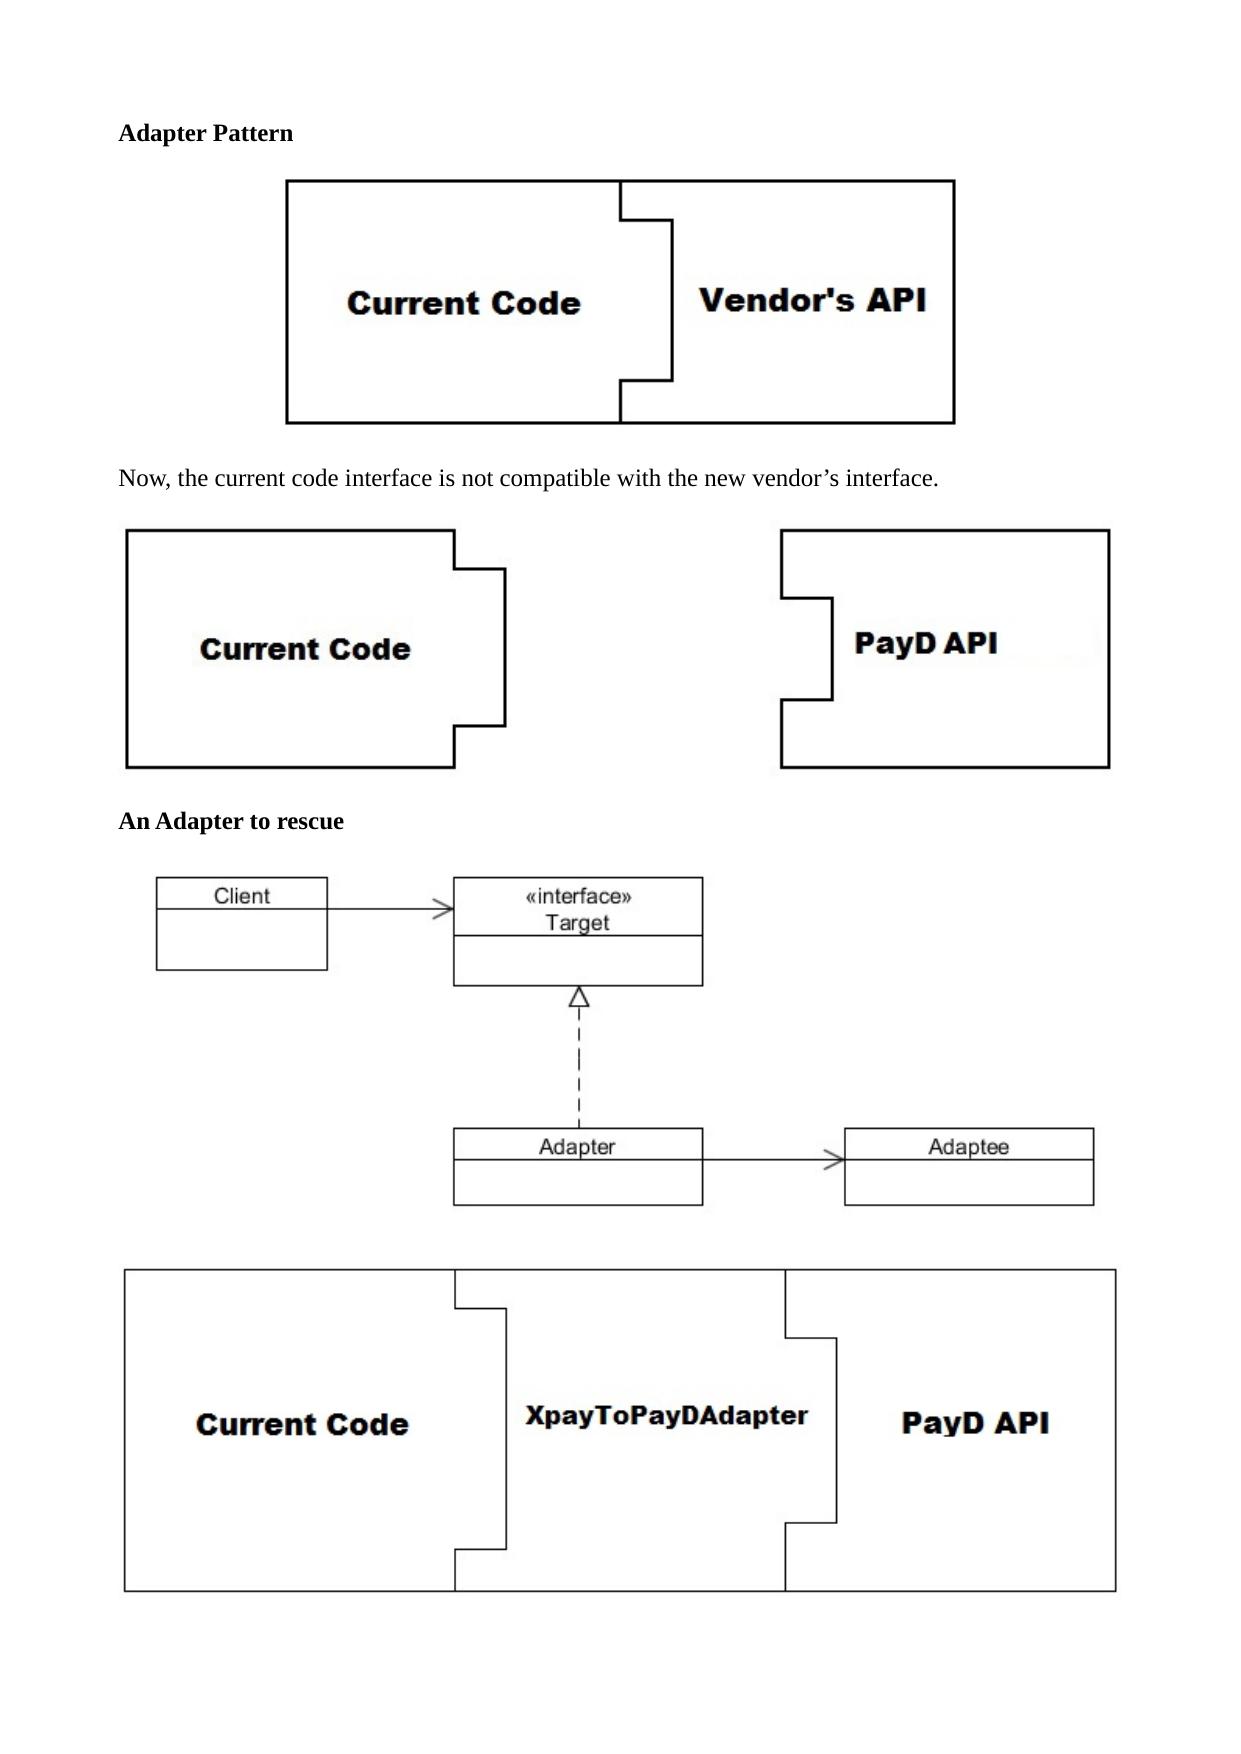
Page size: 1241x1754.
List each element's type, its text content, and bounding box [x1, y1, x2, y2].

text An Adapter to rescue [118, 806, 1122, 834]
picture [118, 520, 1123, 777]
picture [281, 175, 959, 428]
picture [118, 1263, 1123, 1597]
picture [139, 863, 1101, 1236]
text Now, the current code interface is not compatible with the new vendor’s interface. [118, 463, 1122, 492]
text Adapter Pattern [118, 118, 1122, 147]
